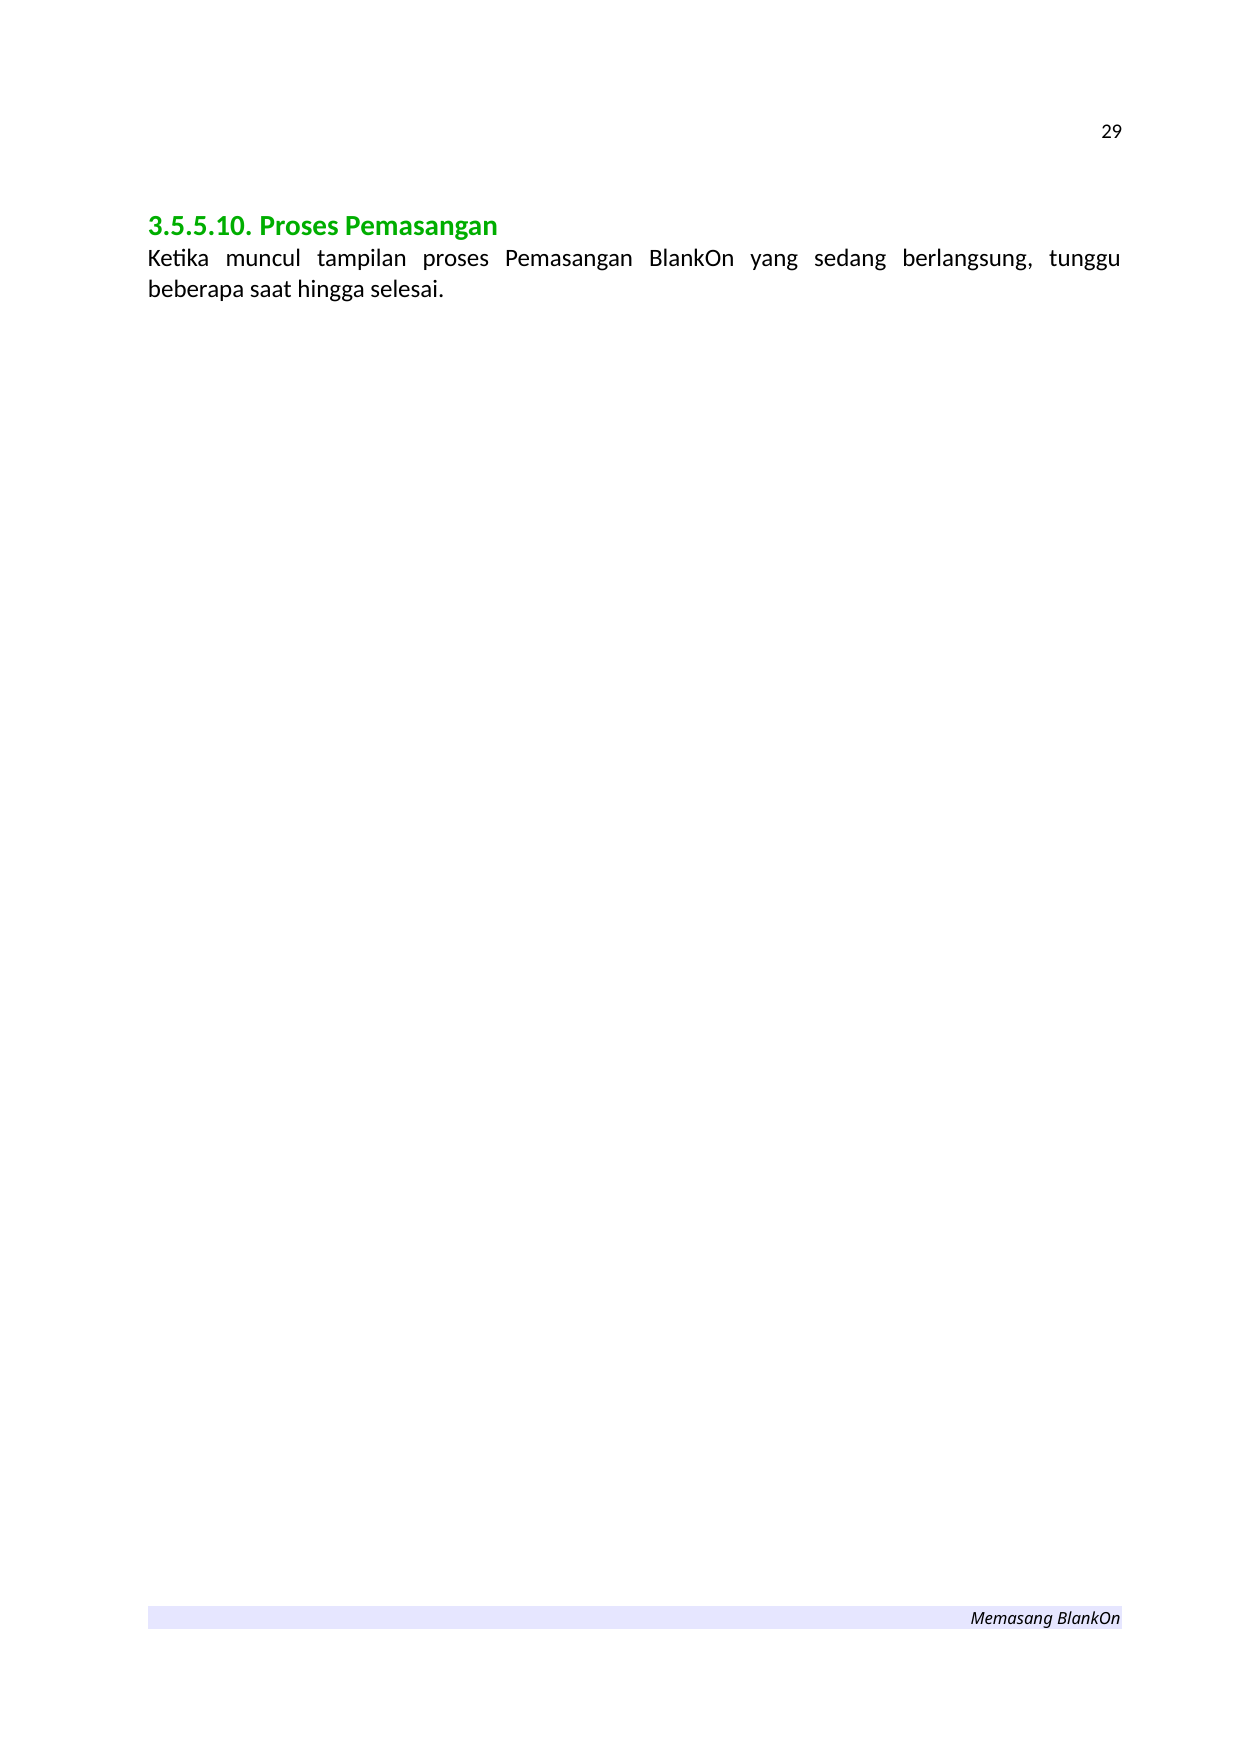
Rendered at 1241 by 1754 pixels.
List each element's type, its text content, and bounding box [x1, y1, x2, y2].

subtitle Proses Pemasangan [148, 207, 1122, 242]
text Ketika muncul tampilan proses Pemasangan BlankOn yang sedang berlangsung, tunggu beberapa saat hingga selesai. [148, 242, 1122, 303]
